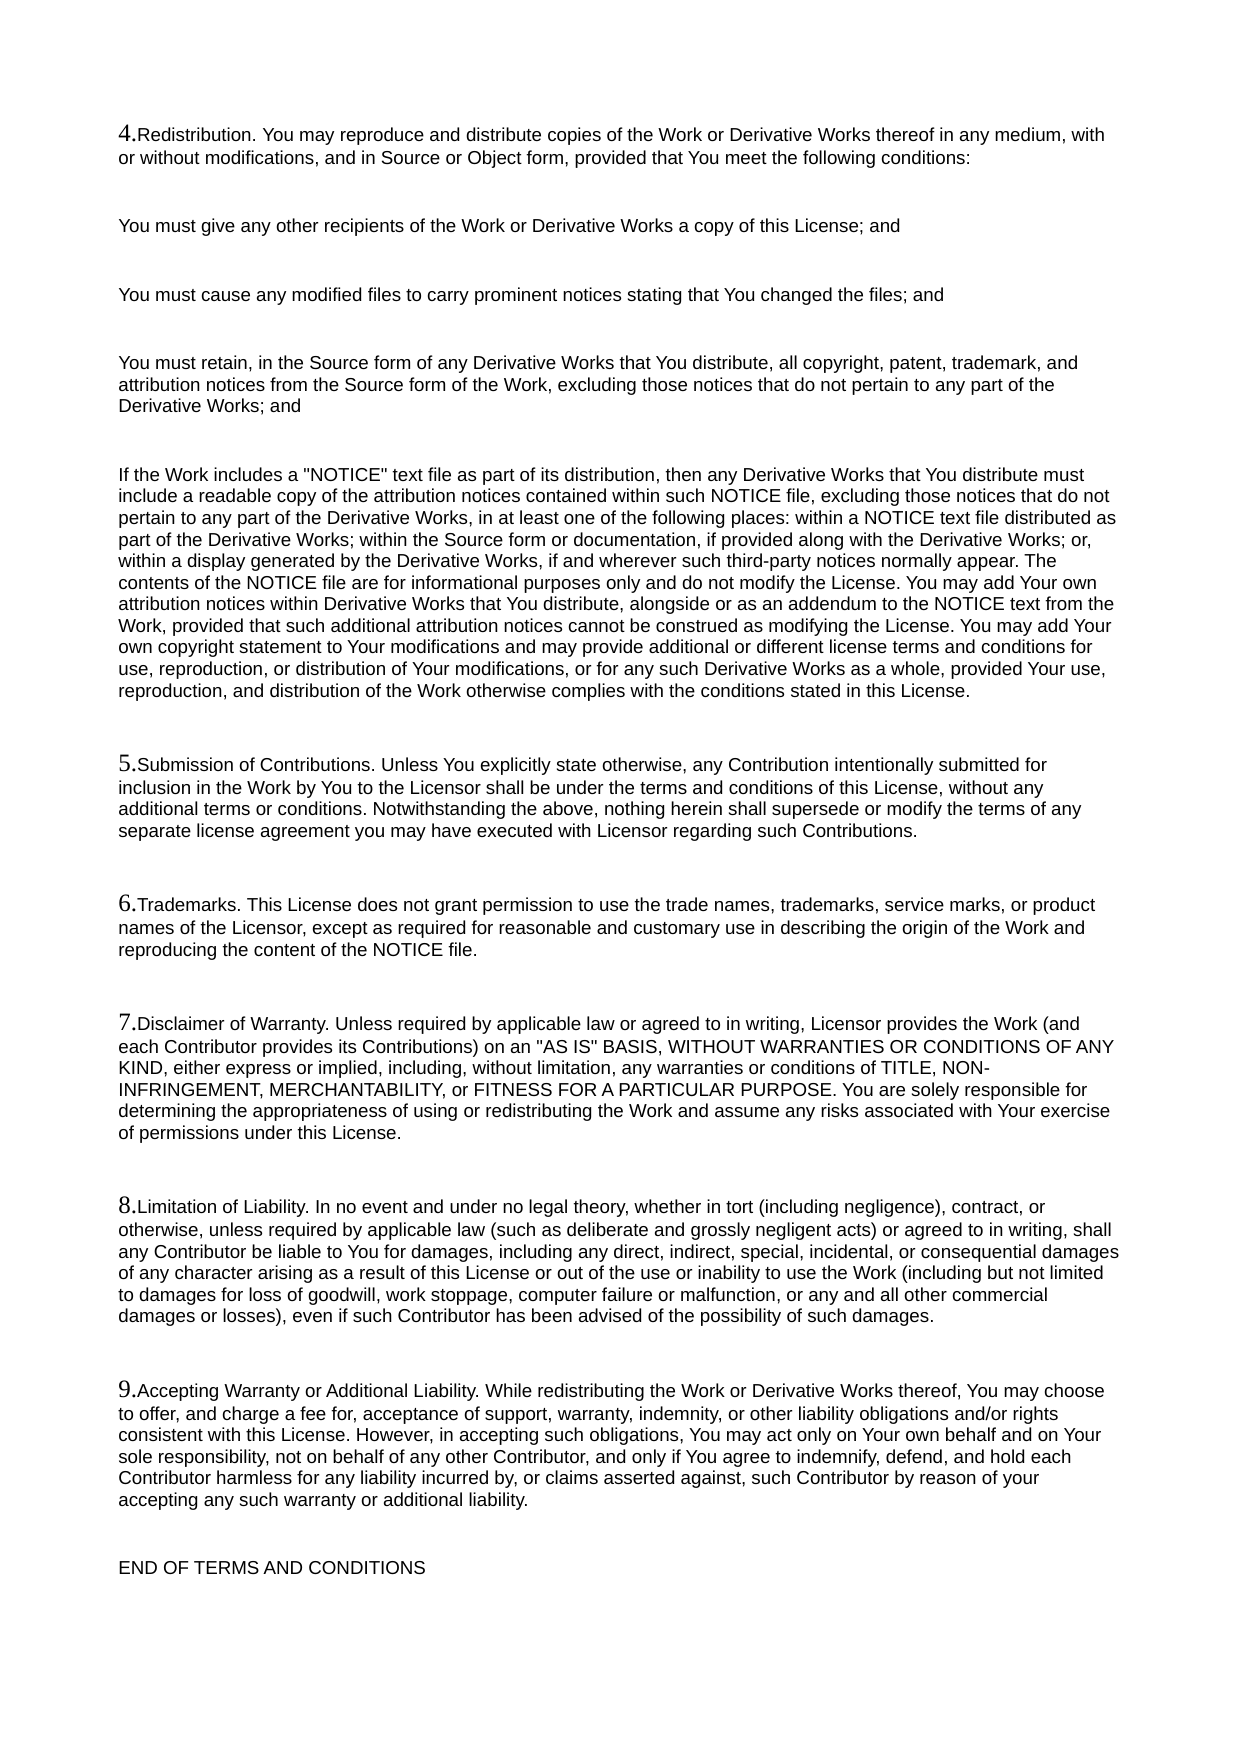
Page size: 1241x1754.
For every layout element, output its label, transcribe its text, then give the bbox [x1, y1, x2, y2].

list You must retain, in the Source form of any Derivative Works that You distribute, all copyright, patent, trademark, and attribution notices from the Source form of the Work, excluding those notices that do not pertain to any part of the Derivative Works; and [118, 352, 1122, 417]
list If the Work includes a "NOTICE" text file as part of its distribution, then any Derivative Works that You distribute must include a readable copy of the attribution notices contained within such NOTICE file, excluding those notices that do not pertain to any part of the Derivative Works, in at least one of the following places: within a NOTICE text file distributed as part of the Derivative Works; within the Source form or documentation, if provided along with the Derivative Works; or, within a display generated by the Derivative Works, if and wherever such third-party notices normally appear. The contents of the NOTICE file are for informational purposes only and do not modify the License. You may add Your own attribution notices within Derivative Works that You distribute, alongside or as an addendum to the NOTICE text from the Work, provided that such additional attribution notices cannot be construed as modifying the License. You may add Your own copyright statement to Your modifications and may provide additional or different license terms and conditions for use, reproduction, or distribution of Your modifications, or for any such Derivative Works as a whole, provided Your use, reproduction, and distribution of the Work otherwise complies with the conditions stated in this License. [118, 464, 1122, 701]
list Redistribution. You may reproduce and distribute copies of the Work or Derivative Works thereof in any medium, with or without modifications, and in Source or Object form, provided that You meet the following conditions: [118, 118, 1122, 168]
list Trademarks. This License does not grant permission to use the trade names, trademarks, service marks, or product names of the Licensor, except as required for reasonable and customary use in describing the origin of the Work and reproducing the content of the NOTICE file. [118, 888, 1122, 960]
list You must cause any modified files to carry prominent notices stating that You changed the files; and [118, 284, 1122, 305]
list You must give any other recipients of the Work or Derivative Works a copy of this License; and [118, 215, 1122, 237]
text END OF TERMS AND CONDITIONS [118, 1557, 1122, 1579]
list Submission of Contributions. Unless You explicitly state otherwise, any Contribution intentionally submitted for inclusion in the Work by You to the Licensor shall be under the terms and conditions of this License, without any additional terms or conditions. Notwithstanding the above, nothing herein shall supersede or modify the terms of any separate license agreement you may have executed with Licensor regarding such Contributions. [118, 748, 1122, 841]
list Accepting Warranty or Additional Liability. While redistributing the Work or Derivative Works thereof, You may choose to offer, and charge a fee for, acceptance of support, warranty, indemnity, or other liability obligations and/or rights consistent with this License. However, in accepting such obligations, You may act only on Your own behalf and on Your sole responsibility, not on behalf of any other Contributor, and only if You agree to indemnify, defend, and hold each Contributor harmless for any liability incurred by, or claims asserted against, such Contributor by reason of your accepting any such warranty or additional liability. [118, 1374, 1122, 1510]
list Limitation of Liability. In no event and under no legal theory, whether in tort (including negligence), contract, or otherwise, unless required by applicable law (such as deliberate and grossly negligent acts) or agreed to in writing, shall any Contributor be liable to You for damages, including any direct, indirect, special, incidental, or consequential damages of any character arising as a result of this License or out of the use or inability to use the Work (including but not limited to damages for loss of goodwill, work stoppage, computer failure or malfunction, or any and all other commercial damages or losses), even if such Contributor has been advised of the possibility of such damages. [118, 1190, 1122, 1327]
list Disclaimer of Warranty. Unless required by applicable law or agreed to in writing, Licensor provides the Work (and each Contributor provides its Contributions) on an "AS IS" BASIS, WITHOUT WARRANTIES OR CONDITIONS OF ANY KIND, either express or implied, including, without limitation, any warranties or conditions of TITLE, NON-INFRINGEMENT, MERCHANTABILITY, or FITNESS FOR A PARTICULAR PURPOSE. You are solely responsible for determining the appropriateness of using or redistributing the Work and assume any risks associated with Your exercise of permissions under this License. [118, 1007, 1122, 1143]
